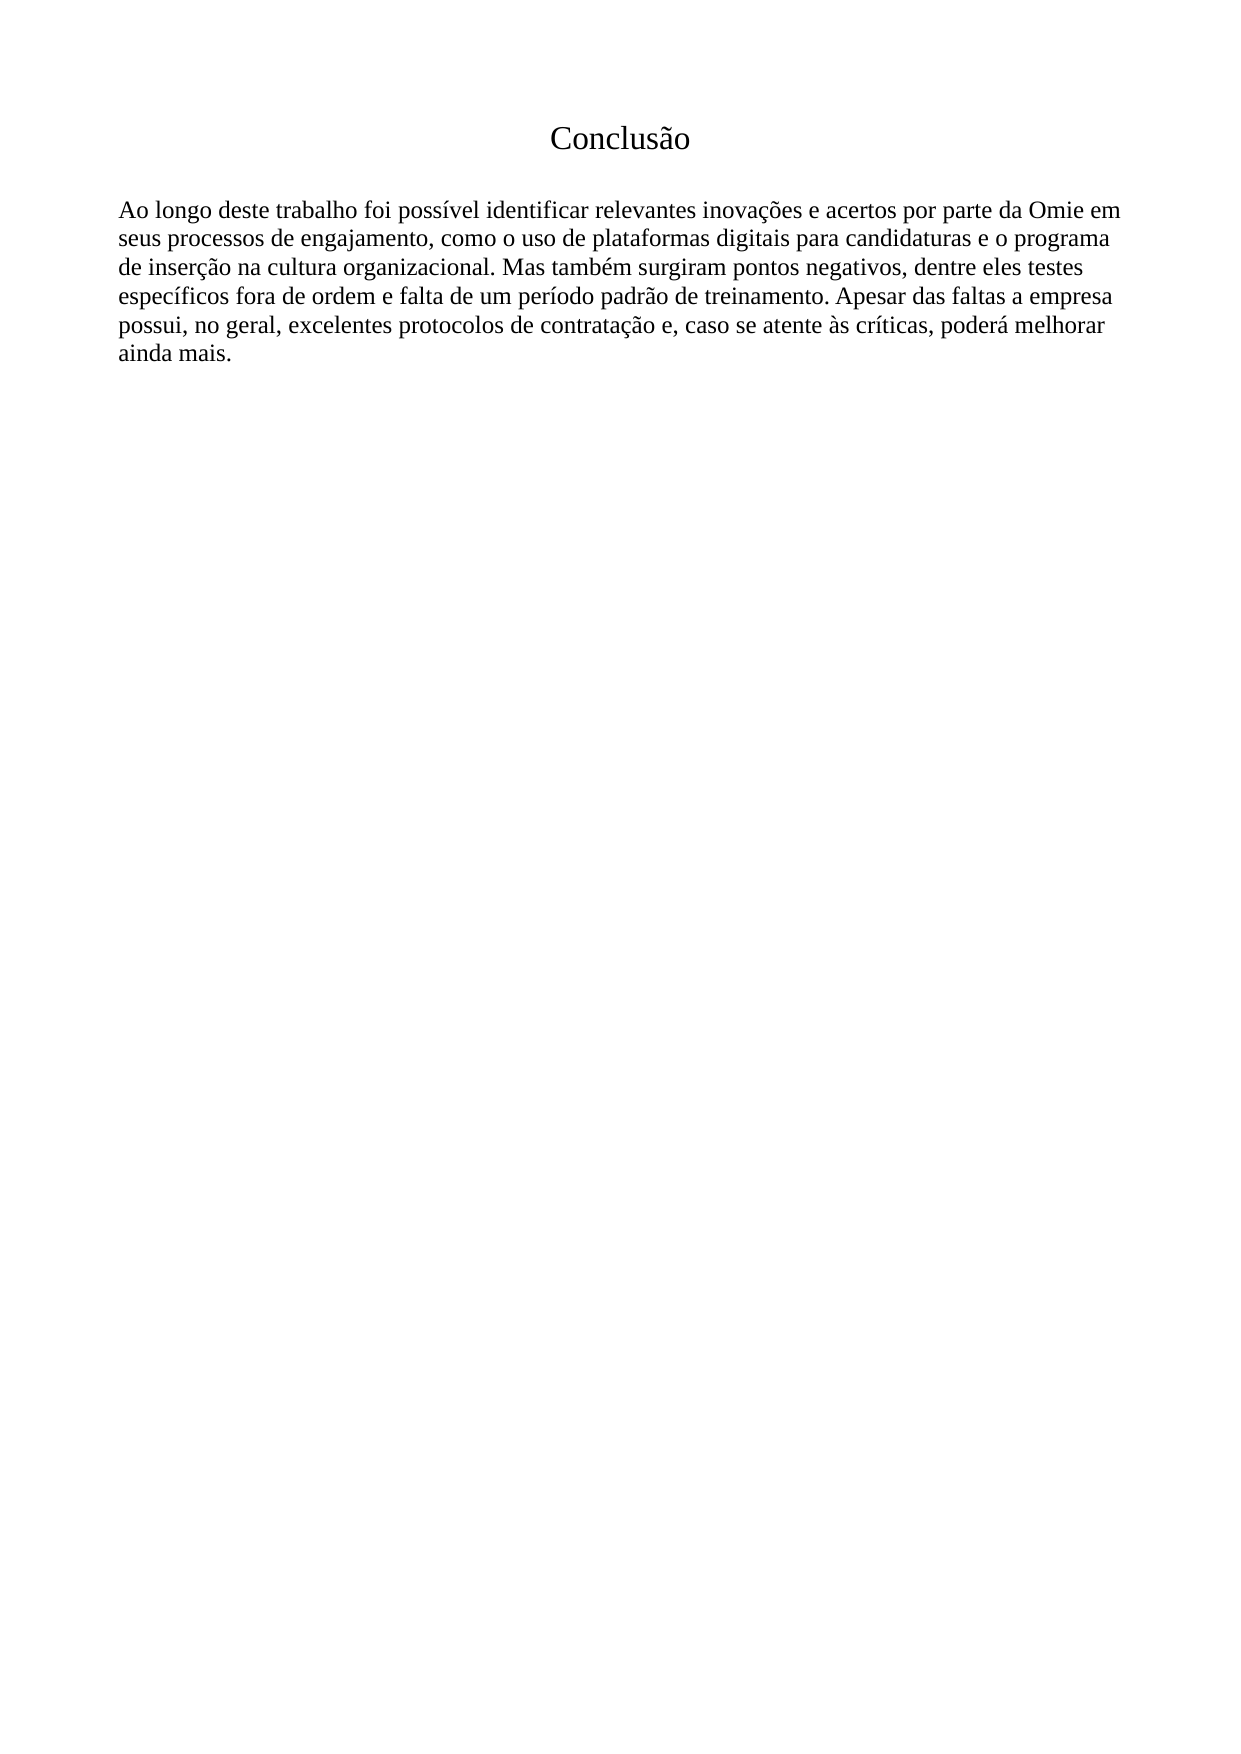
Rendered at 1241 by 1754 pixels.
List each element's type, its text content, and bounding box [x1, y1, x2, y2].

text Ao longo deste trabalho foi possível identificar relevantes inovações e acertos por parte da Omie em seus processos de engajamento, como o uso de plataformas digitais para candidaturas e o programa de inserção na cultura organizacional. Mas também surgiram pontos negativos, dentre eles testes específicos fora de ordem e falta de um período padrão de treinamento. Apesar das faltas a empresa possui, no geral, excelentes protocolos de contratação e, caso se atente às críticas, poderá melhorar ainda mais. [118, 195, 1122, 367]
text Conclusão [118, 118, 1122, 156]
